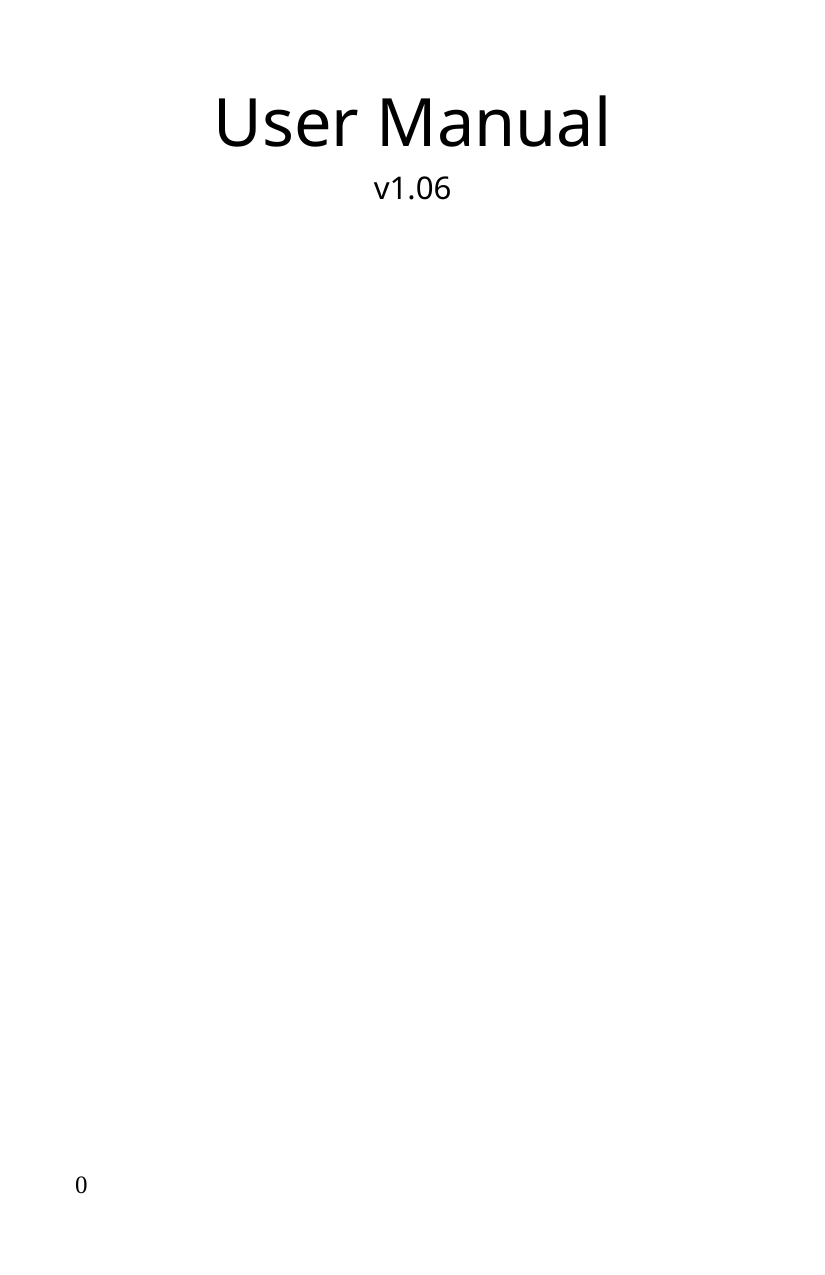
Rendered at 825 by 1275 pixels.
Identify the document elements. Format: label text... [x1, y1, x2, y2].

text User Manual [75, 75, 750, 166]
text v1.06 [75, 166, 750, 208]
